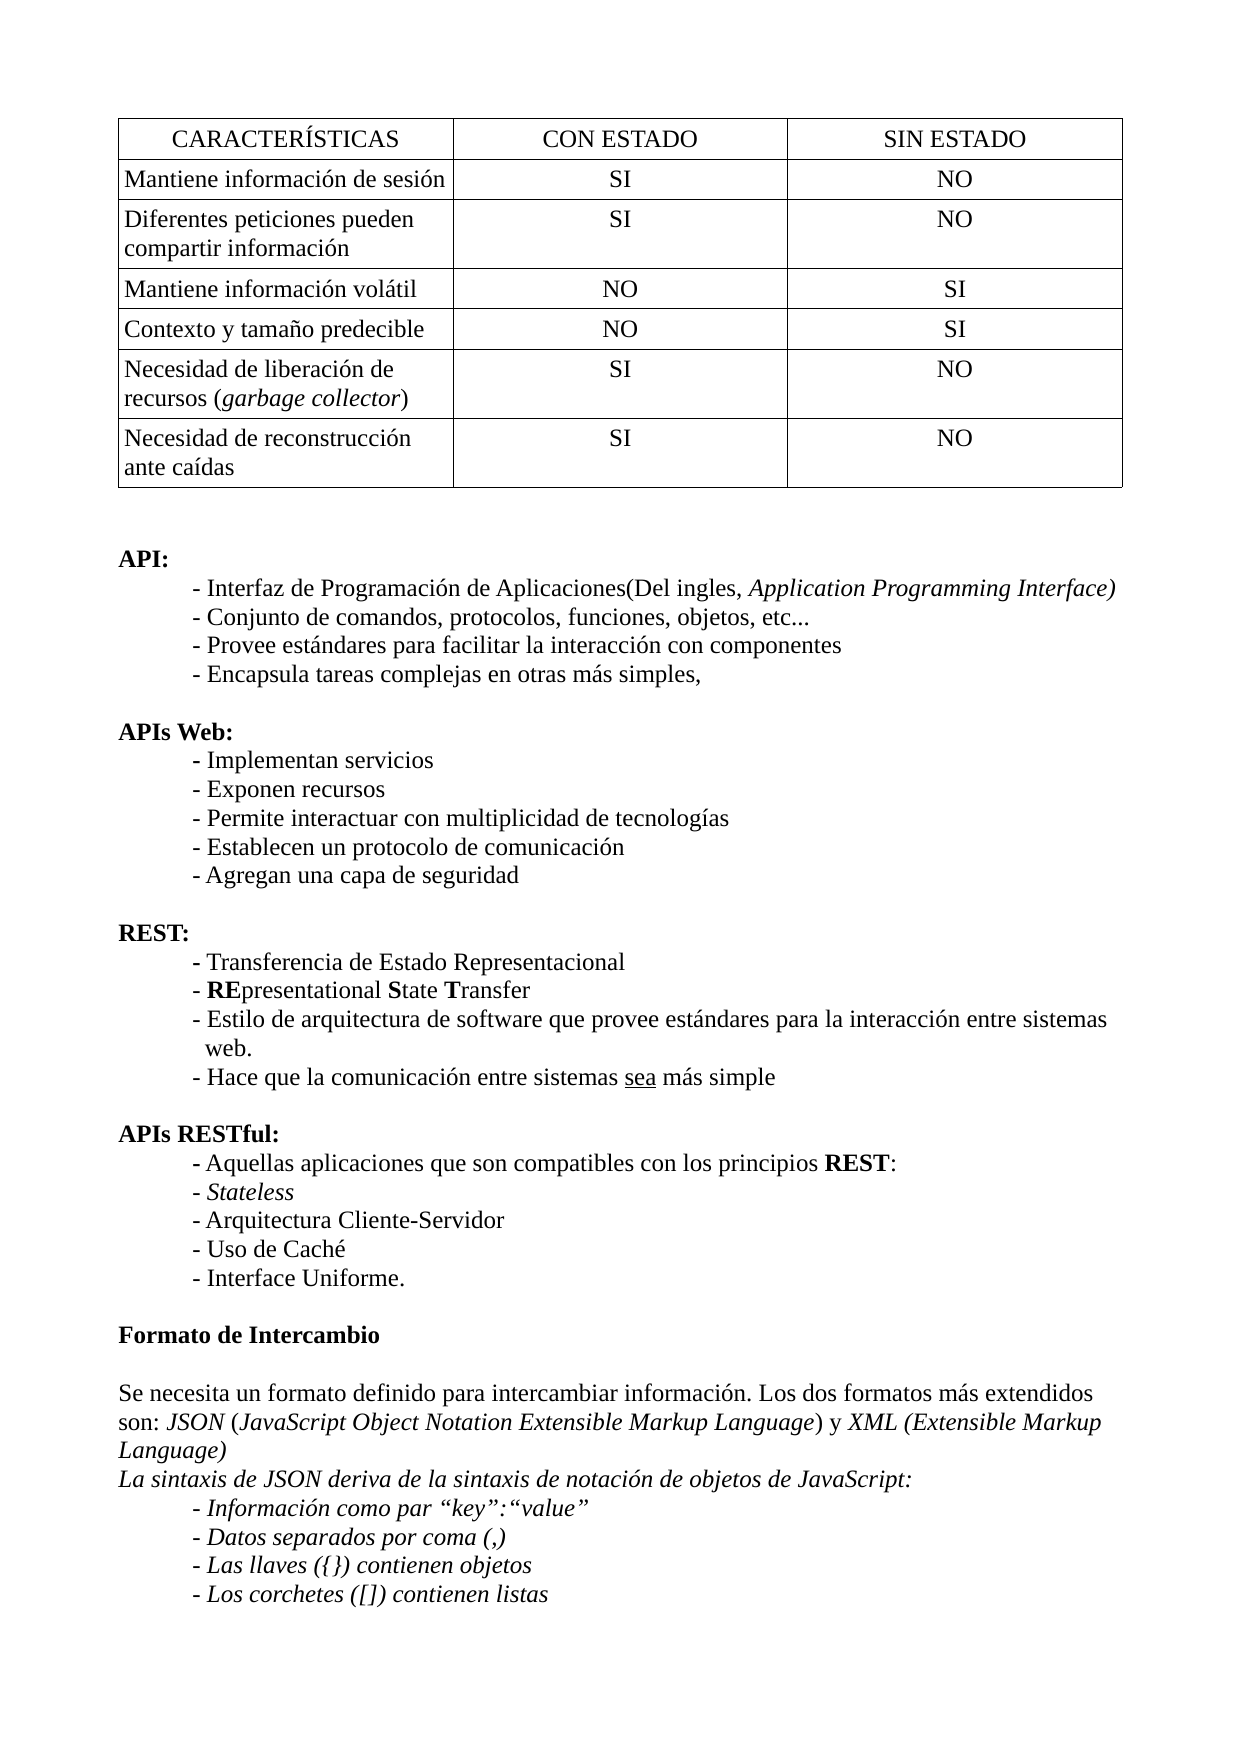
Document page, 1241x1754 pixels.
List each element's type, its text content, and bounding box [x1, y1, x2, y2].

text - Estilo de arquitectura de software que provee estándares para la interacción entre sistemas web. [118, 1004, 1122, 1062]
table_cell NO [788, 160, 1122, 199]
table_cell SI [454, 419, 787, 487]
table_cell NO [788, 200, 1122, 268]
text - Implementan servicios [118, 745, 1122, 774]
text - Transferencia de Estado Representacional [118, 947, 1122, 975]
table_cell Mantiene información volátil [119, 269, 453, 308]
table_header CARACTERÍSTICAS [119, 119, 453, 158]
text - Provee estándares para facilitar la interacción con componentes [118, 630, 1122, 659]
text - Interfaz de Programación de Aplicaciones(Del ingles, Application Programming Interface) [118, 573, 1122, 602]
table_cell SI [454, 350, 787, 417]
text APIs RESTful: [118, 1119, 1122, 1148]
text - Interface Uniforme. [118, 1263, 1122, 1292]
table_header SIN ESTADO [788, 119, 1122, 158]
text - REpresentational State Transfer [118, 975, 1122, 1004]
table_cell Necesidad de reconstrucción ante caídas [119, 419, 453, 487]
text Formato de Intercambio [118, 1320, 1122, 1349]
table_cell NO [454, 309, 787, 348]
text - Aquellas aplicaciones que son compatibles con los principios REST: [118, 1148, 1122, 1177]
table_cell NO [454, 269, 787, 308]
text - Los corchetes ([]) contienen listas [118, 1579, 1122, 1608]
table_cell Mantiene información de sesión [119, 160, 453, 199]
text - Uso de Caché [118, 1234, 1122, 1263]
text - Datos separados por coma (,) [118, 1522, 1122, 1550]
text - Hace que la comunicación entre sistemas sea más simple [118, 1062, 1122, 1090]
text La sintaxis de JSON deriva de la sintaxis de notación de objetos de JavaScript: [118, 1464, 1122, 1493]
text Se necesita un formato definido para intercambiar información. Los dos formatos más extendidos son: JSON (JavaScript Object Notation Extensible Markup Language) y XML (Extensible Markup Language) [118, 1378, 1122, 1464]
text - Establecen un protocolo de comunicación [118, 832, 1122, 860]
text - Agregan una capa de seguridad [118, 860, 1122, 889]
table_cell Contexto y tamaño predecible [119, 309, 453, 348]
table_cell SI [788, 309, 1122, 348]
table_cell Necesidad de liberación de recursos (garbage collector) [119, 350, 453, 417]
table_cell SI [454, 160, 787, 199]
table_cell Diferentes peticiones pueden compartir información [119, 200, 453, 268]
text - Arquitectura Cliente-Servidor [118, 1205, 1122, 1234]
table_header CON ESTADO [454, 119, 787, 158]
text APIs Web: [118, 717, 1122, 745]
table_cell NO [788, 350, 1122, 417]
text - Permite interactuar con multiplicidad de tecnologías [118, 803, 1122, 832]
table_cell SI [454, 200, 787, 268]
text - Exponen recursos [118, 774, 1122, 803]
table_cell NO [788, 419, 1122, 487]
text API: [118, 544, 1122, 573]
text - Conjunto de comandos, protocolos, funciones, objetos, etc... [118, 602, 1122, 630]
table_cell SI [788, 269, 1122, 308]
text REST: [118, 918, 1122, 947]
text - Las llaves ({}) contienen objetos [118, 1550, 1122, 1579]
text - Encapsula tareas complejas en otras más simples, [118, 659, 1122, 688]
text - Stateless [118, 1177, 1122, 1205]
text - Información como par “key”:“value” [118, 1493, 1122, 1522]
